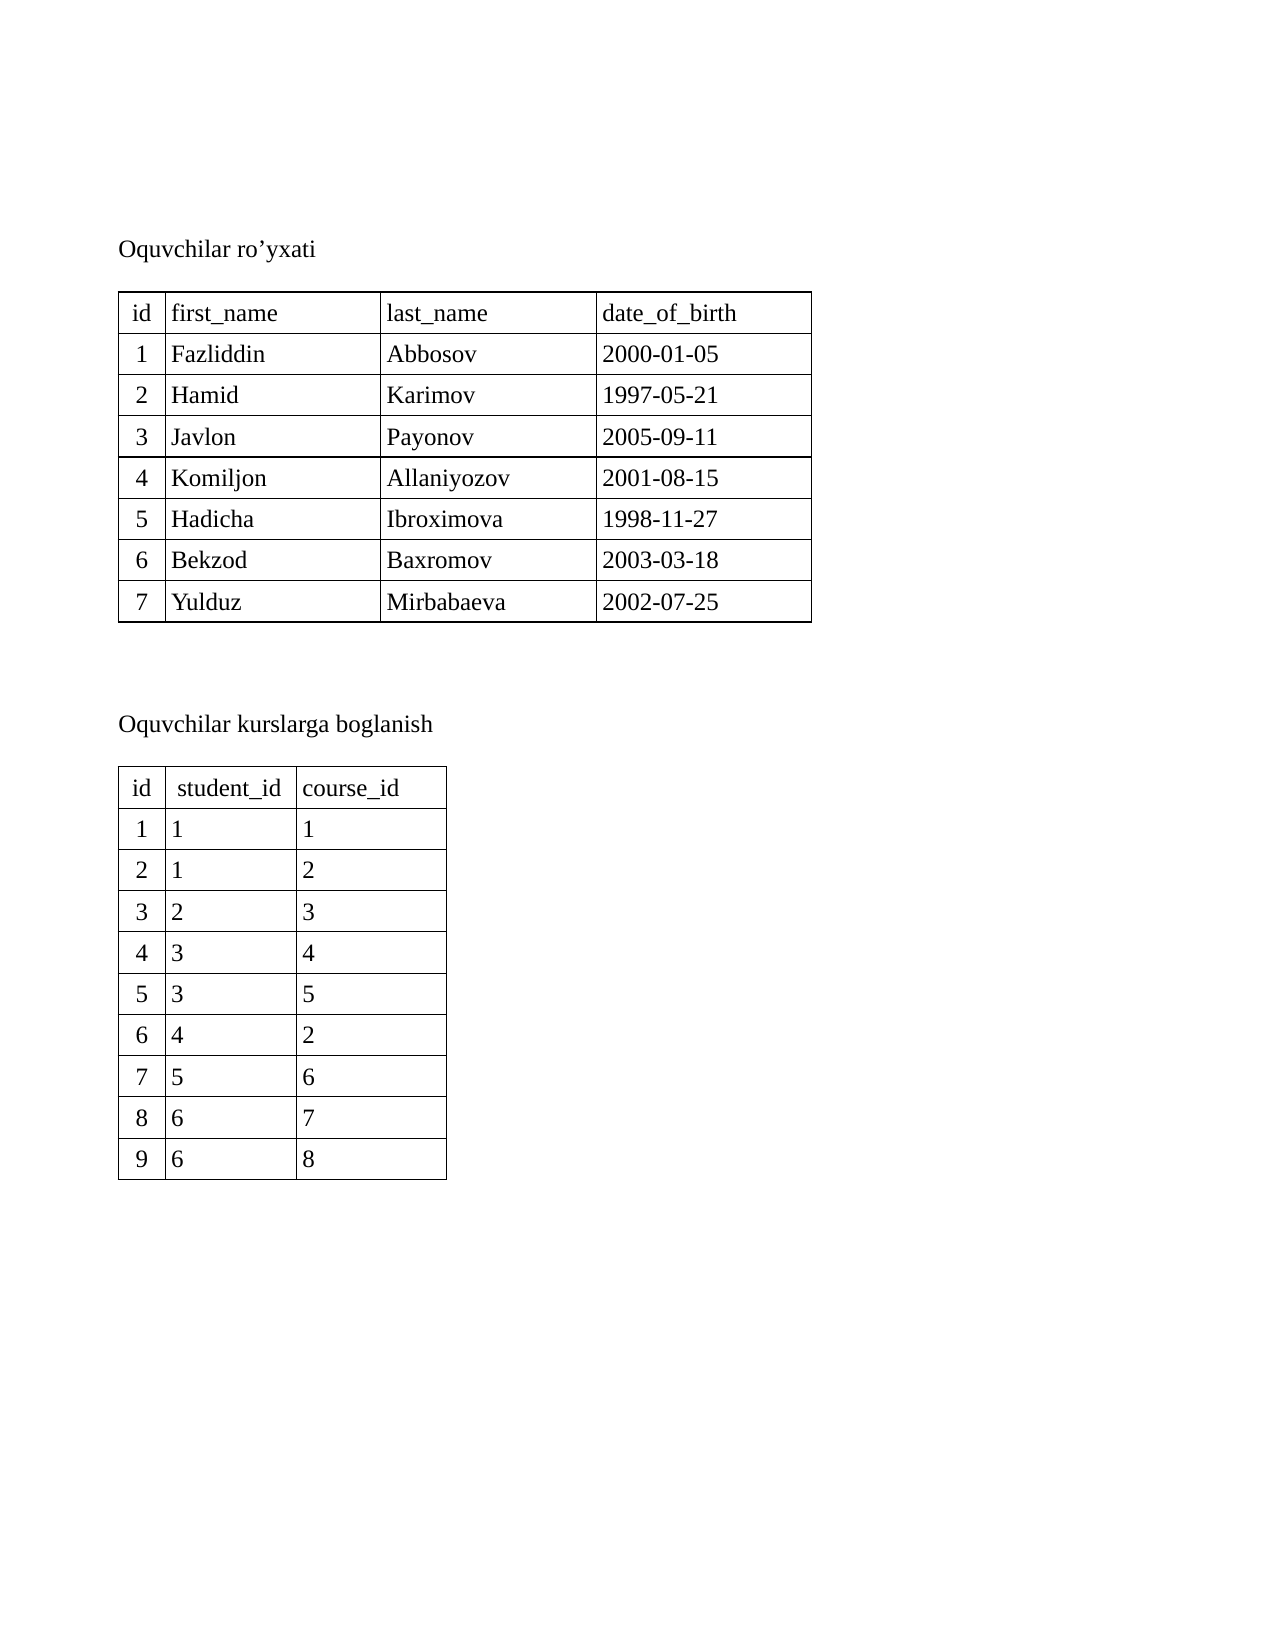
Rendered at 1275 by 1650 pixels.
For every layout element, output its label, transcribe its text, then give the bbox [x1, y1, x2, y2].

table_cell 2003-03-18 [597, 540, 811, 580]
table_cell 3 [166, 932, 296, 972]
table_cell 4 [119, 458, 165, 498]
table_cell 6 [119, 540, 165, 580]
table_cell 3 [119, 891, 165, 931]
table_cell 3 [119, 416, 165, 456]
table_cell 8 [119, 1097, 165, 1137]
table_cell 5 [297, 974, 446, 1014]
table_cell 2002-07-25 [597, 581, 811, 621]
table_cell Allaniyozov [381, 458, 596, 498]
table_cell 2000-01-05 [597, 334, 811, 374]
table_cell 2005-09-11 [597, 416, 811, 456]
table_cell 3 [166, 974, 296, 1014]
text Oquvchilar ro’yxati [118, 234, 1157, 263]
table_cell 2 [119, 375, 165, 415]
table_cell Fazliddin [166, 334, 380, 374]
table_cell 6 [119, 1015, 165, 1055]
table_header student_id [166, 767, 296, 807]
table_cell 6 [166, 1097, 296, 1137]
table_cell 7 [119, 581, 165, 621]
table_cell 2001-08-15 [597, 458, 811, 498]
table_header id [119, 293, 165, 333]
table_cell 9 [119, 1139, 165, 1179]
table_cell 1 [297, 809, 446, 849]
table_cell 1998-11-27 [597, 499, 811, 539]
table_cell Hamid [166, 375, 380, 415]
table_cell 7 [297, 1097, 446, 1137]
table_cell 2 [166, 891, 296, 931]
table_cell Javlon [166, 416, 380, 456]
table_cell Baxromov [381, 540, 596, 580]
table_cell Yulduz [166, 581, 380, 621]
table_cell 2 [297, 1015, 446, 1055]
table_header first_name [166, 293, 380, 333]
table_cell 3 [297, 891, 446, 931]
table_header course_id [297, 767, 446, 807]
table_cell Hadicha [166, 499, 380, 539]
table_cell 4 [119, 932, 165, 972]
table_cell 4 [166, 1015, 296, 1055]
table_header id [119, 767, 165, 807]
table_cell 4 [297, 932, 446, 972]
table_cell 1 [119, 809, 165, 849]
text Oquvchilar kurslarga boglanish [118, 709, 1157, 737]
table_cell Ibroximova [381, 499, 596, 539]
table_cell 2 [297, 850, 446, 890]
table_header date_of_birth [597, 293, 811, 333]
table_cell Karimov [381, 375, 596, 415]
table_cell 1 [119, 334, 165, 374]
table_cell 7 [119, 1056, 165, 1096]
table_cell Komiljon [166, 458, 380, 498]
table_cell 2 [119, 850, 165, 890]
table_cell 1 [166, 850, 296, 890]
table_cell 1 [166, 809, 296, 849]
table_cell 5 [119, 499, 165, 539]
table_header last_name [381, 293, 596, 333]
table_cell Bekzod [166, 540, 380, 580]
table_cell 6 [297, 1056, 446, 1096]
table_cell Abbosov [381, 334, 596, 374]
table_cell Payonov [381, 416, 596, 456]
table_cell 5 [119, 974, 165, 1014]
table_cell Mirbabaeva [381, 581, 596, 621]
table_cell 5 [166, 1056, 296, 1096]
table_cell 1997-05-21 [597, 375, 811, 415]
table_cell 8 [297, 1139, 446, 1179]
table_cell 6 [166, 1139, 296, 1179]
